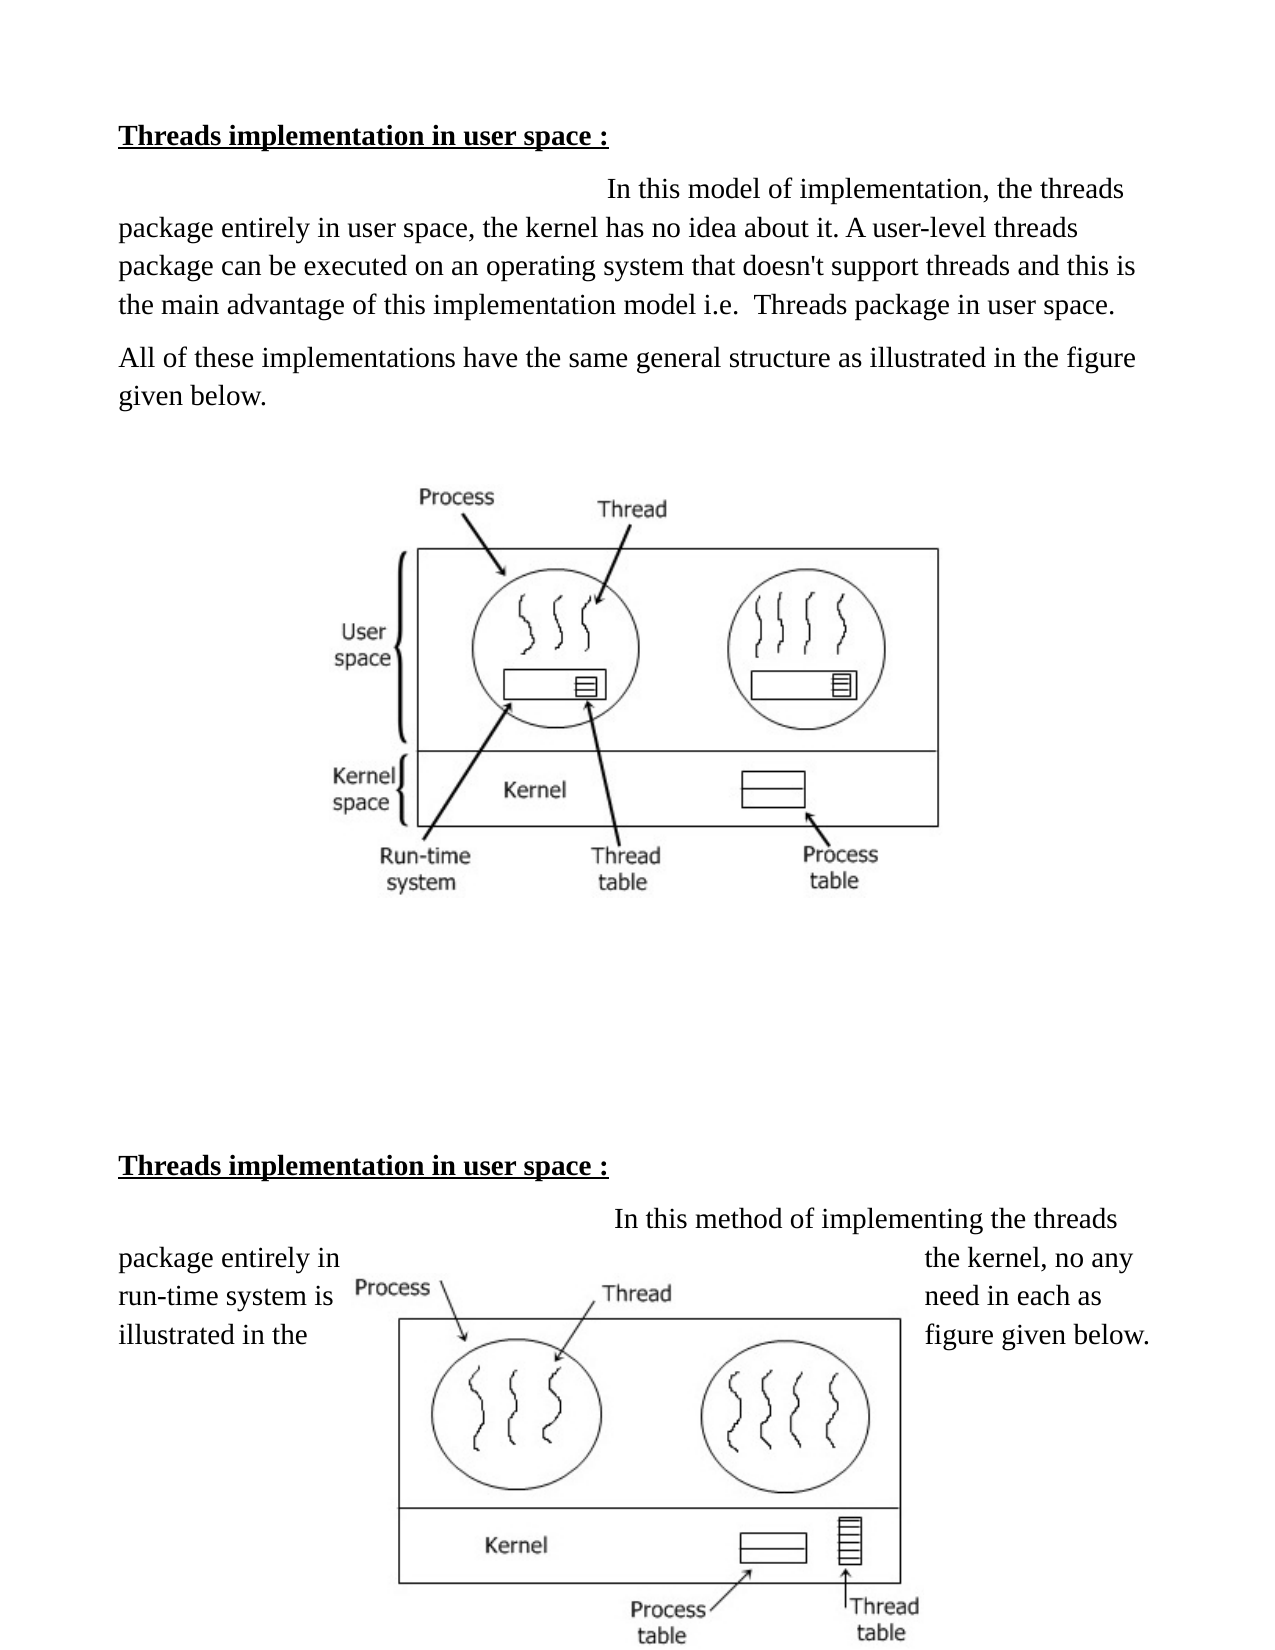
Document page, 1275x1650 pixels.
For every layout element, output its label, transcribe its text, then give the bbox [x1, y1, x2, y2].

text All of these implementations have the same general structure as illustrated in the figure given below. [118, 340, 1157, 412]
text In this method of implementing the threads package entirely in the kernel, no any run-time system is need in each as illustrated in the figure given below. [118, 1201, 1157, 1351]
text Threads implementation in user space : [118, 118, 1157, 152]
text In this model of implementation, the threads package entirely in user space, the kernel has no idea about it. A user-level threads package can be executed on an operating system that doesn't support threads and this is the main advantage of this implementation model i.e. Threads package in user space. [118, 171, 1157, 320]
text Threads implementation in user space : [118, 1148, 1157, 1182]
